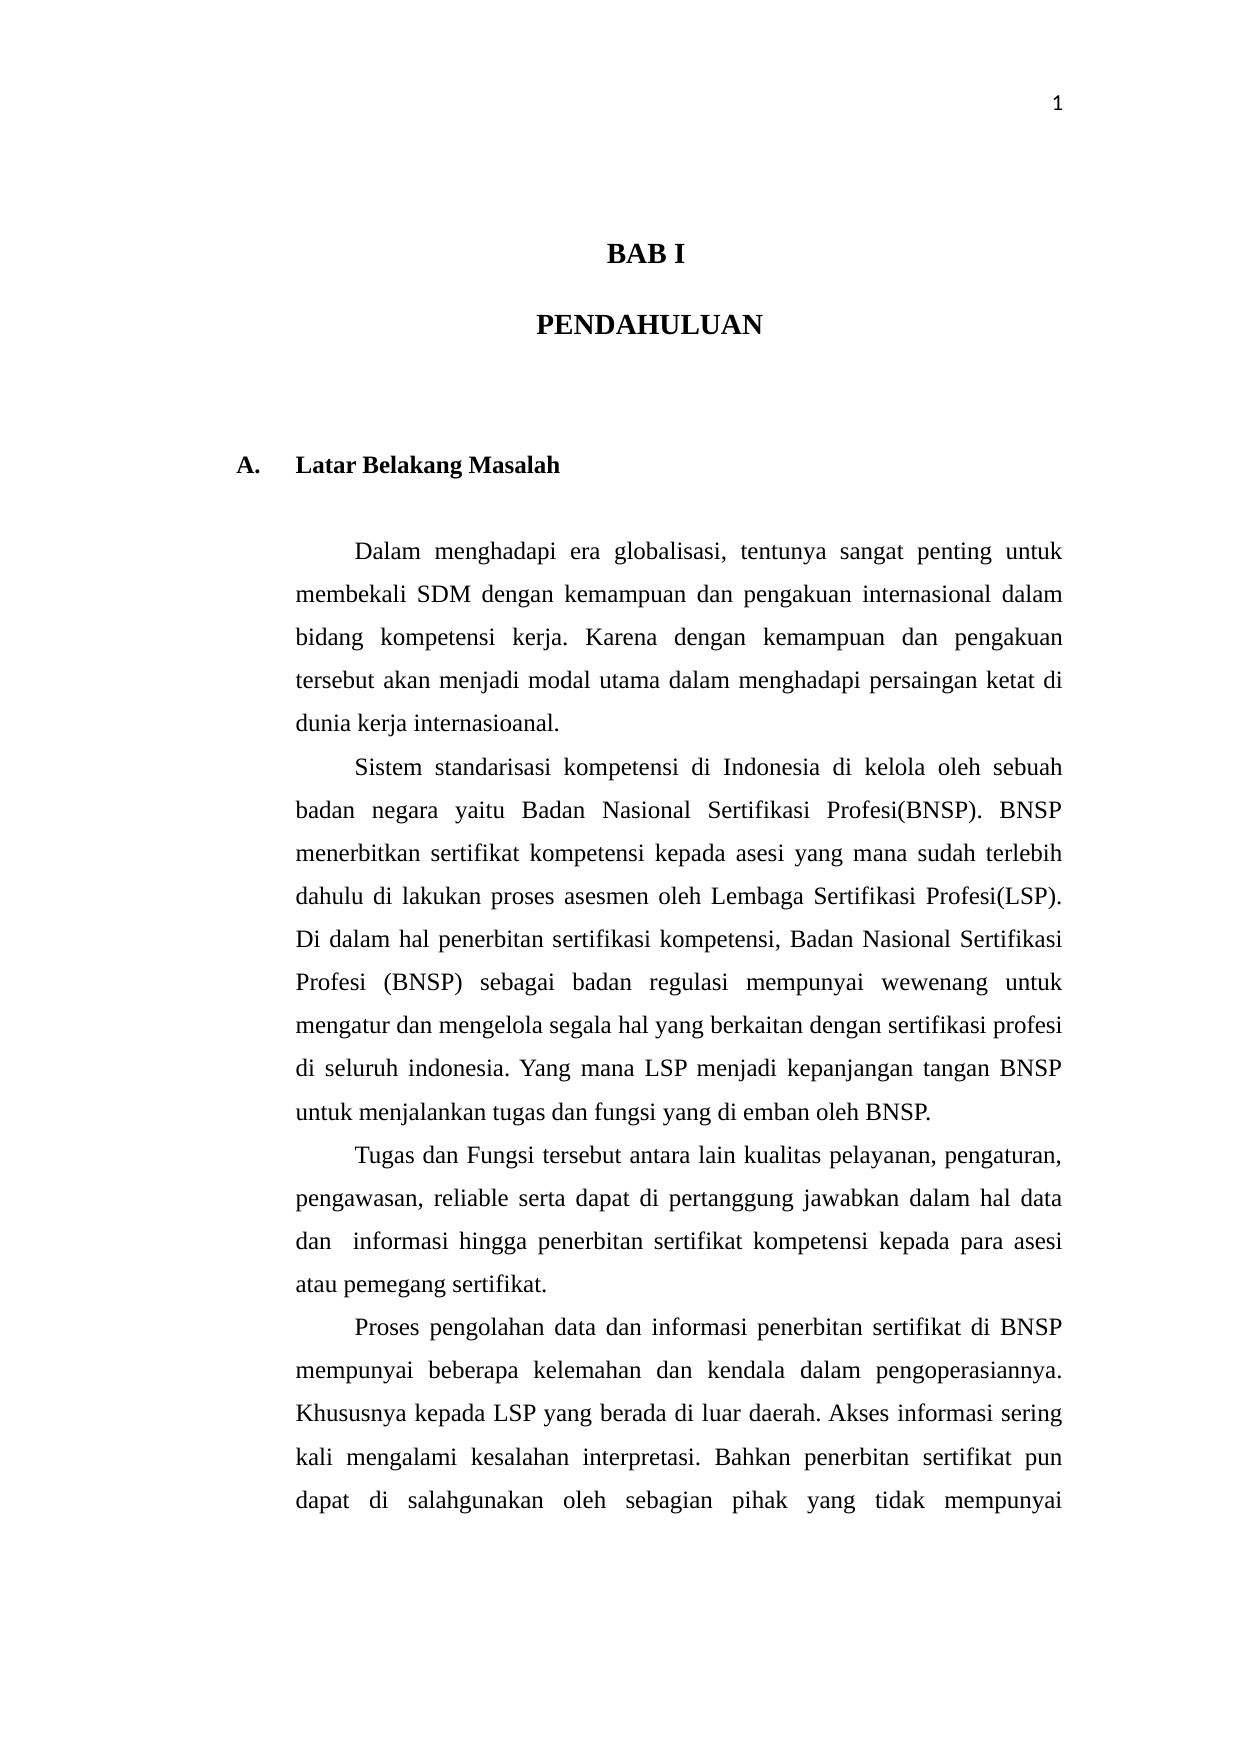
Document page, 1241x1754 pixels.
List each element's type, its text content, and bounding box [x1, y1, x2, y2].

list Proses pengolahan data dan informasi penerbitan sertifikat di BNSP mempunyai beberapa kelemahan dan kendala dalam pengoperasiannya. Khususnya kepada LSP yang berada di luar daerah. Akses informasi sering kali mengalami kesalahan interpretasi. Bahkan penerbitan sertifikat pun dapat di salahgunakan oleh sebagian pihak yang tidak mempunyai [295, 1312, 1063, 1513]
text BAB I [236, 236, 1063, 270]
list Latar Belakang Masalah [236, 450, 1063, 478]
list Dalam menghadapi era globalisasi, tentunya sangat penting untuk membekali SDM dengan kemampuan dan pengakuan internasional dalam bidang kompetensi kerja. Karena dengan kemampuan dan pengakuan tersebut akan menjadi modal utama dalam menghadapi persaingan ketat di dunia kerja internasioanal. [295, 536, 1063, 737]
text PENDAHULUAN [236, 307, 1063, 341]
list Tugas dan Fungsi tersebut antara lain kualitas pelayanan, pengaturan, pengawasan, reliable serta dapat di pertanggung jawabkan dalam hal data dan informasi hingga penerbitan sertifikat kompetensi kepada para asesi atau pemegang sertifikat. [295, 1140, 1063, 1298]
list Sistem standarisasi kompetensi di Indonesia di kelola oleh sebuah badan negara yaitu Badan Nasional Sertifikasi Profesi(BNSP). BNSP menerbitkan sertifikat kompetensi kepada asesi yang mana sudah terlebih dahulu di lakukan proses asesmen oleh Lembaga Sertifikasi Profesi(LSP). Di dalam hal penerbitan sertifikasi kompetensi, Badan Nasional Sertifikasi Profesi (BNSP) sebagai badan regulasi mempunyai wewenang untuk mengatur dan mengelola segala hal yang berkaitan dengan sertifikasi profesi di seluruh indonesia. Yang mana LSP menjadi kepanjangan tangan BNSP untuk menjalankan tugas dan fungsi yang di emban oleh BNSP. [295, 752, 1063, 1125]
